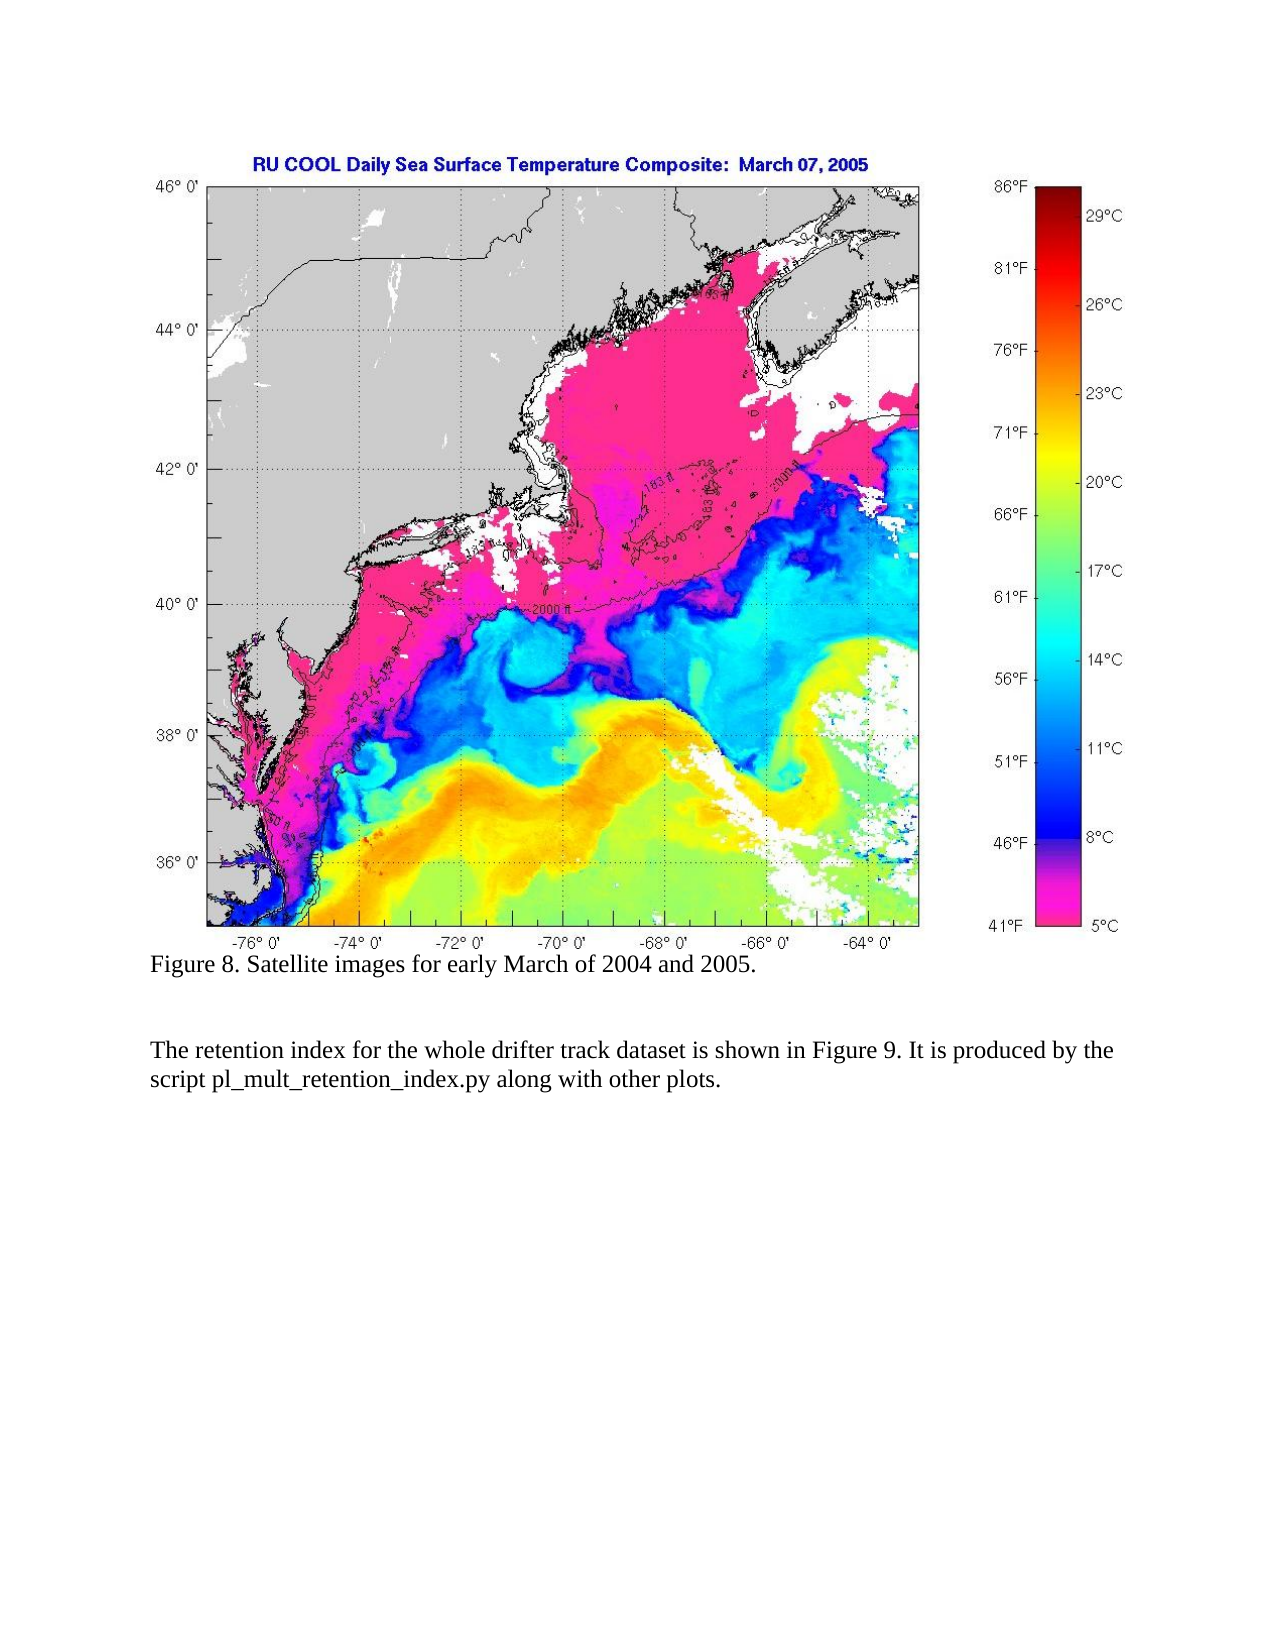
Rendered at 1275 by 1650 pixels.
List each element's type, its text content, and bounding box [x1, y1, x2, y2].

text The retention index for the whole drifter track dataset is shown in Figure 9. It is produced by the script pl_mult_retention_index.py along with other plots. [150, 1035, 1125, 1092]
text Figure 8. Satellite images for early March of 2004 and 2005. [150, 949, 1125, 977]
picture [150, 150, 1125, 949]
